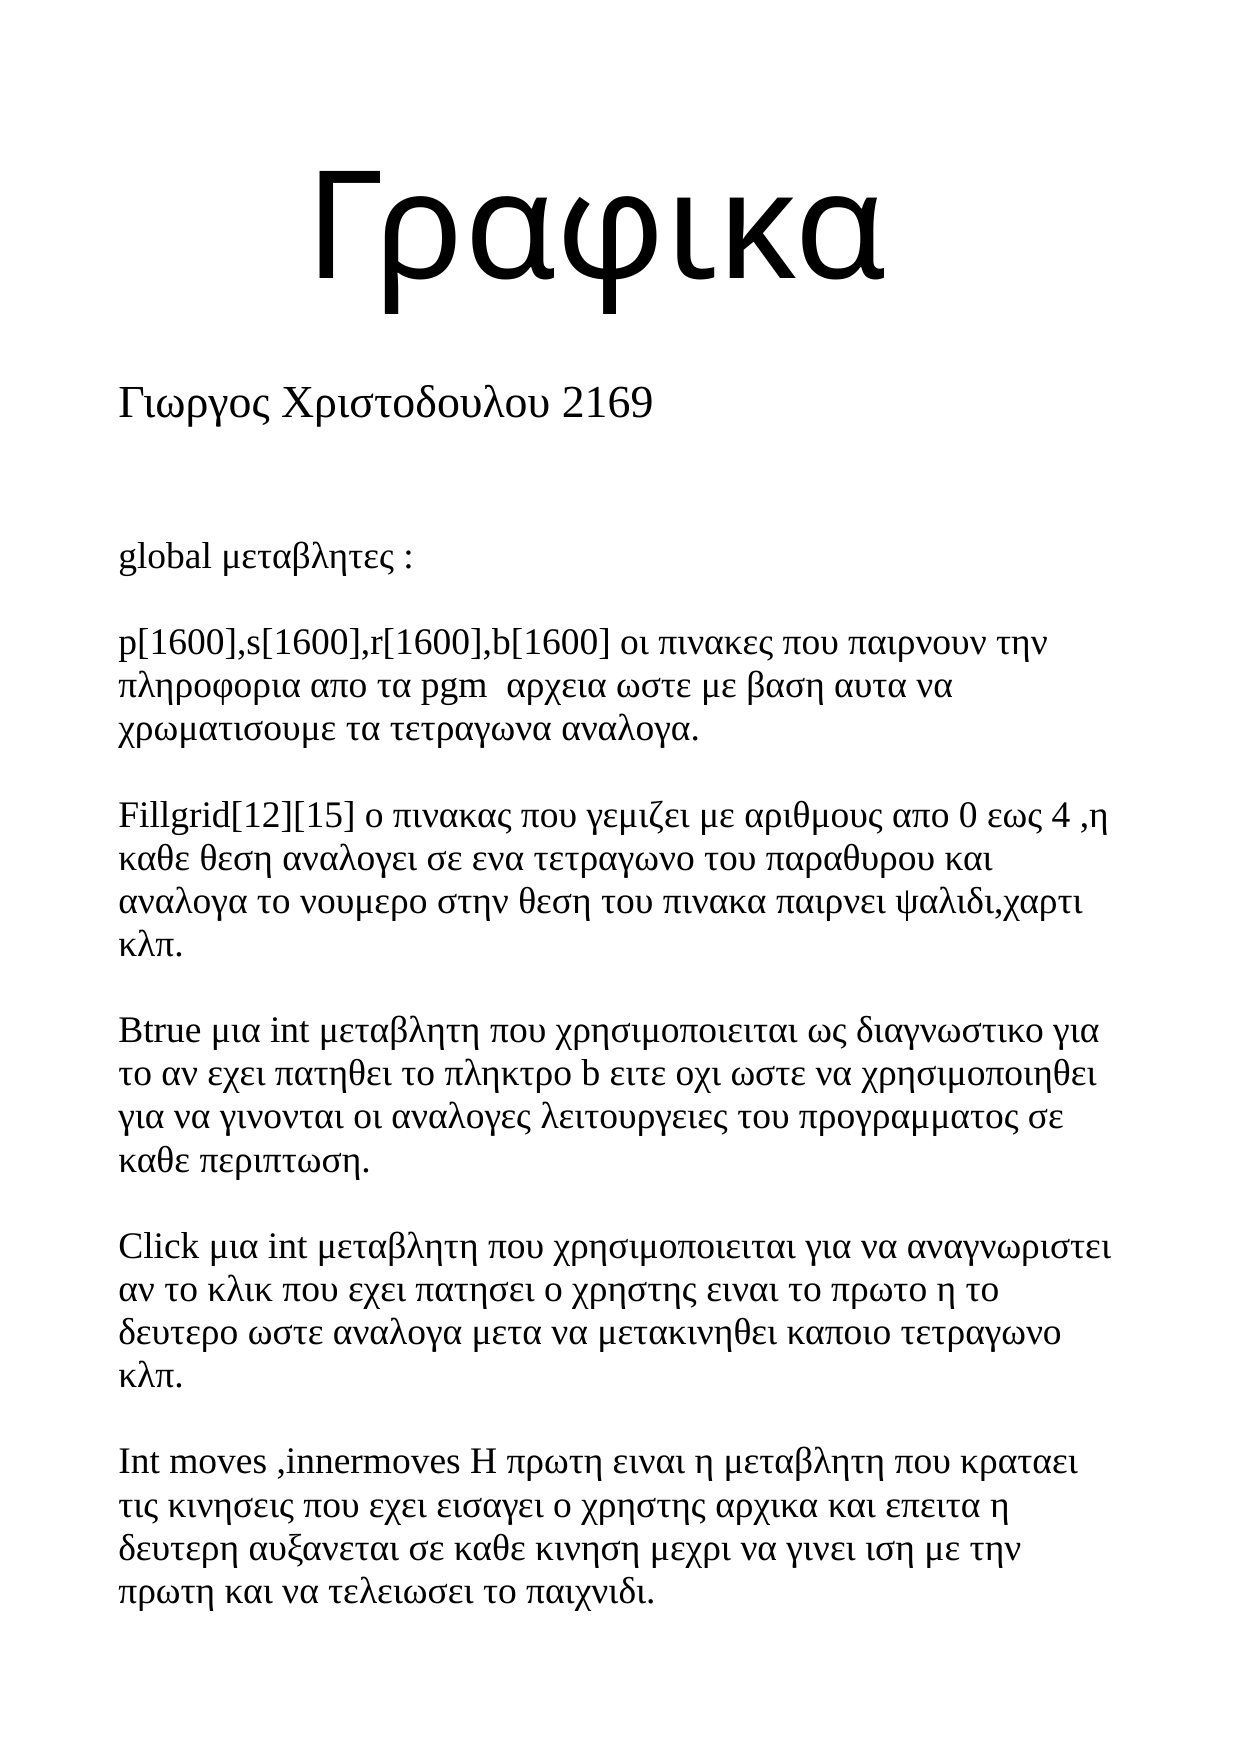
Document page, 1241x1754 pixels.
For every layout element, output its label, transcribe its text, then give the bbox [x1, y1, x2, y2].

text Int moves ,innermoves Η πρωτη ειναι η μεταβλητη που κραταει τις κινησεις που εχει εισαγει ο χρηστης αρχικα και επειτα η δευτερη αυξανεται σε καθε κινηση μεχρι να γινει ιση με την πρωτη και να τελειωσει το παιχνιδι. [118, 1439, 1122, 1611]
text Fillgrid[12][15] ο πινακας που γεμιζει με αριθμους απο 0 εως 4 ,η καθε θεση αναλογει σε ενα τετραγωνο του παραθυρου και αναλογα το νουμερο στην θεση του πινακα παιρνει ψαλιδι,χαρτι κλπ. [118, 792, 1122, 964]
text Click μια int μεταβλητη που χρησιμοποιειται για να αναγνωριστει αν το κλικ που εχει πατησει ο χρηστης ειναι το πρωτο η το δευτερο ωστε αναλογα μετα να μετακινηθει καποιο τετραγωνο κλπ. [118, 1223, 1122, 1396]
text Btrue μια int μεταβλητη που χρησιμοποιειται ως διαγνωστικο για το αν εχει πατηθει το πληκτρο b ειτε οχι ωστε να χρησιμοποιηθει για να γινονται οι αναλογες λειτουργειες του προγραμματος σε καθε περιπτωση. [118, 1008, 1122, 1180]
text Γραφικα [118, 118, 1122, 322]
text p[1600],s[1600],r[1600],b[1600] οι πινακες που παιρνουν την πληροφορια απο τα pgm αρχεια ωστε με βαση αυτα να χρωματισουμε τα τετραγωνα αναλογα. [118, 619, 1122, 749]
text Γιωργος Χριστοδουλου 2169 [118, 375, 1122, 428]
text global μεταβλητες : [118, 533, 1122, 576]
